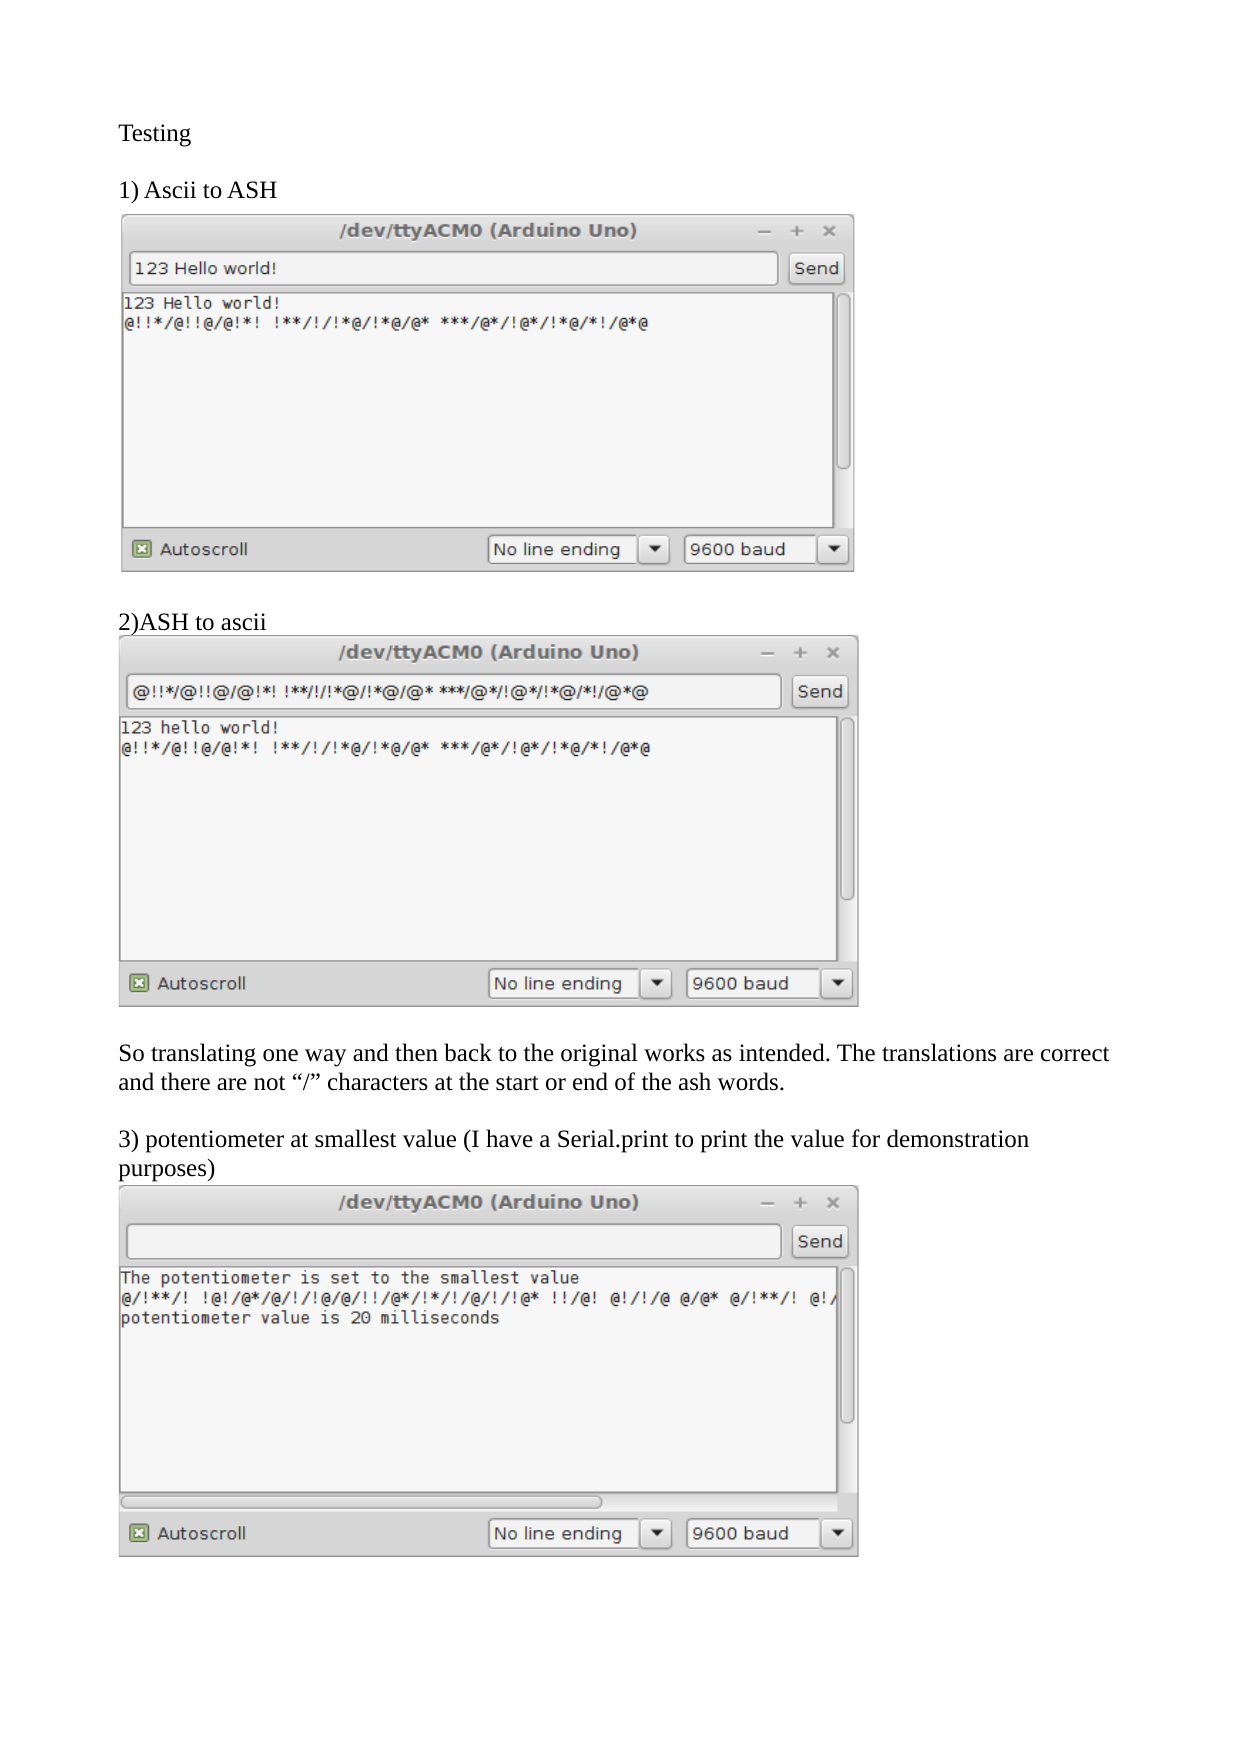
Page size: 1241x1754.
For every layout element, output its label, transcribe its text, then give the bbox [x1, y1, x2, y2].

picture [118, 1185, 859, 1557]
text 2)ASH to ascii [118, 607, 1122, 636]
picture [118, 635, 859, 1007]
text 1) Ascii to ASH [118, 176, 1122, 204]
text So translating one way and then back to the original works as intended. The translations are correct and there are not “/” characters at the start or end of the ash words. [118, 1038, 1122, 1096]
text 3) potentiometer at smallest value (I have a Serial.print to print the value for demonstration purposes) [118, 1124, 1122, 1182]
picture [121, 214, 855, 572]
text Testing [118, 118, 1122, 147]
